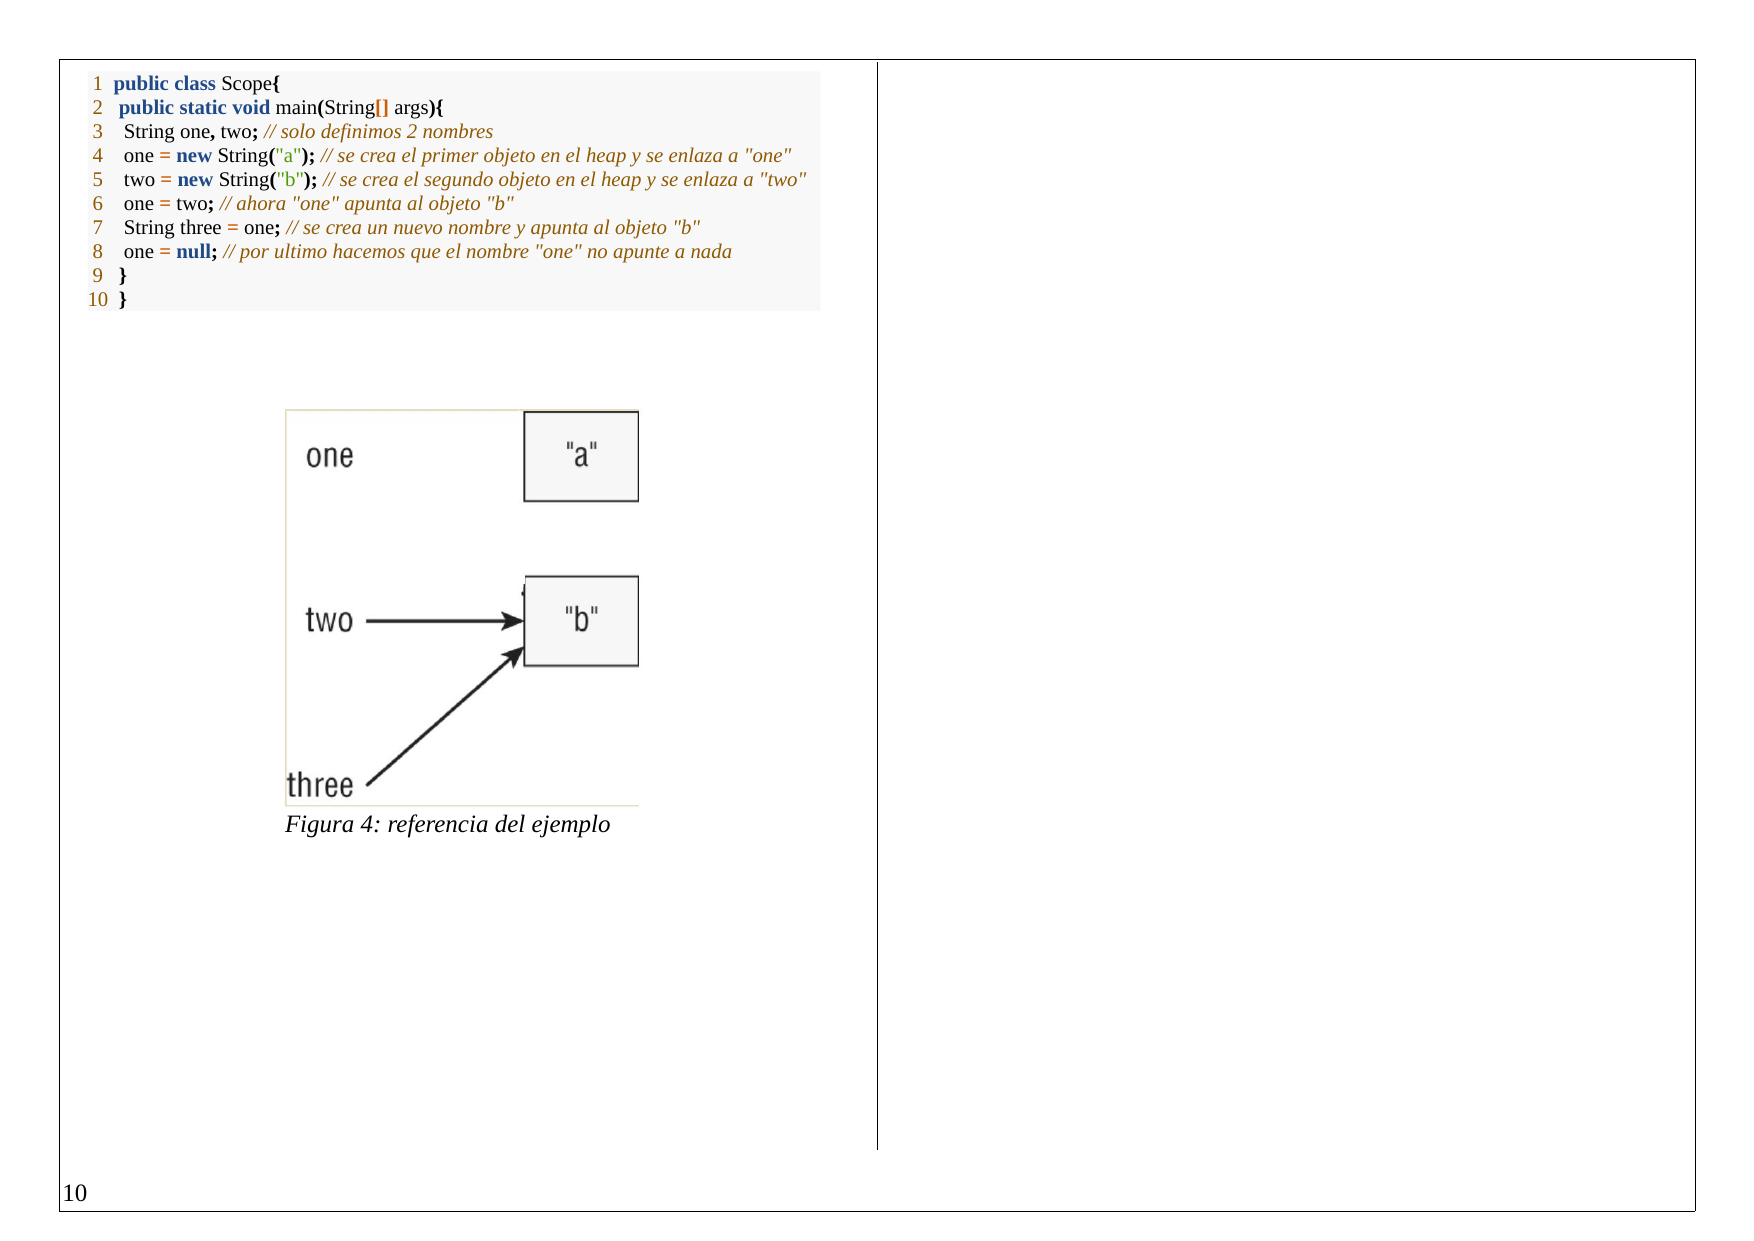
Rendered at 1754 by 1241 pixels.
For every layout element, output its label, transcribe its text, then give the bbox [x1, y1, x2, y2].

text Figura 4: referencia del ejemplo [285, 809, 647, 838]
picture [284, 409, 647, 809]
